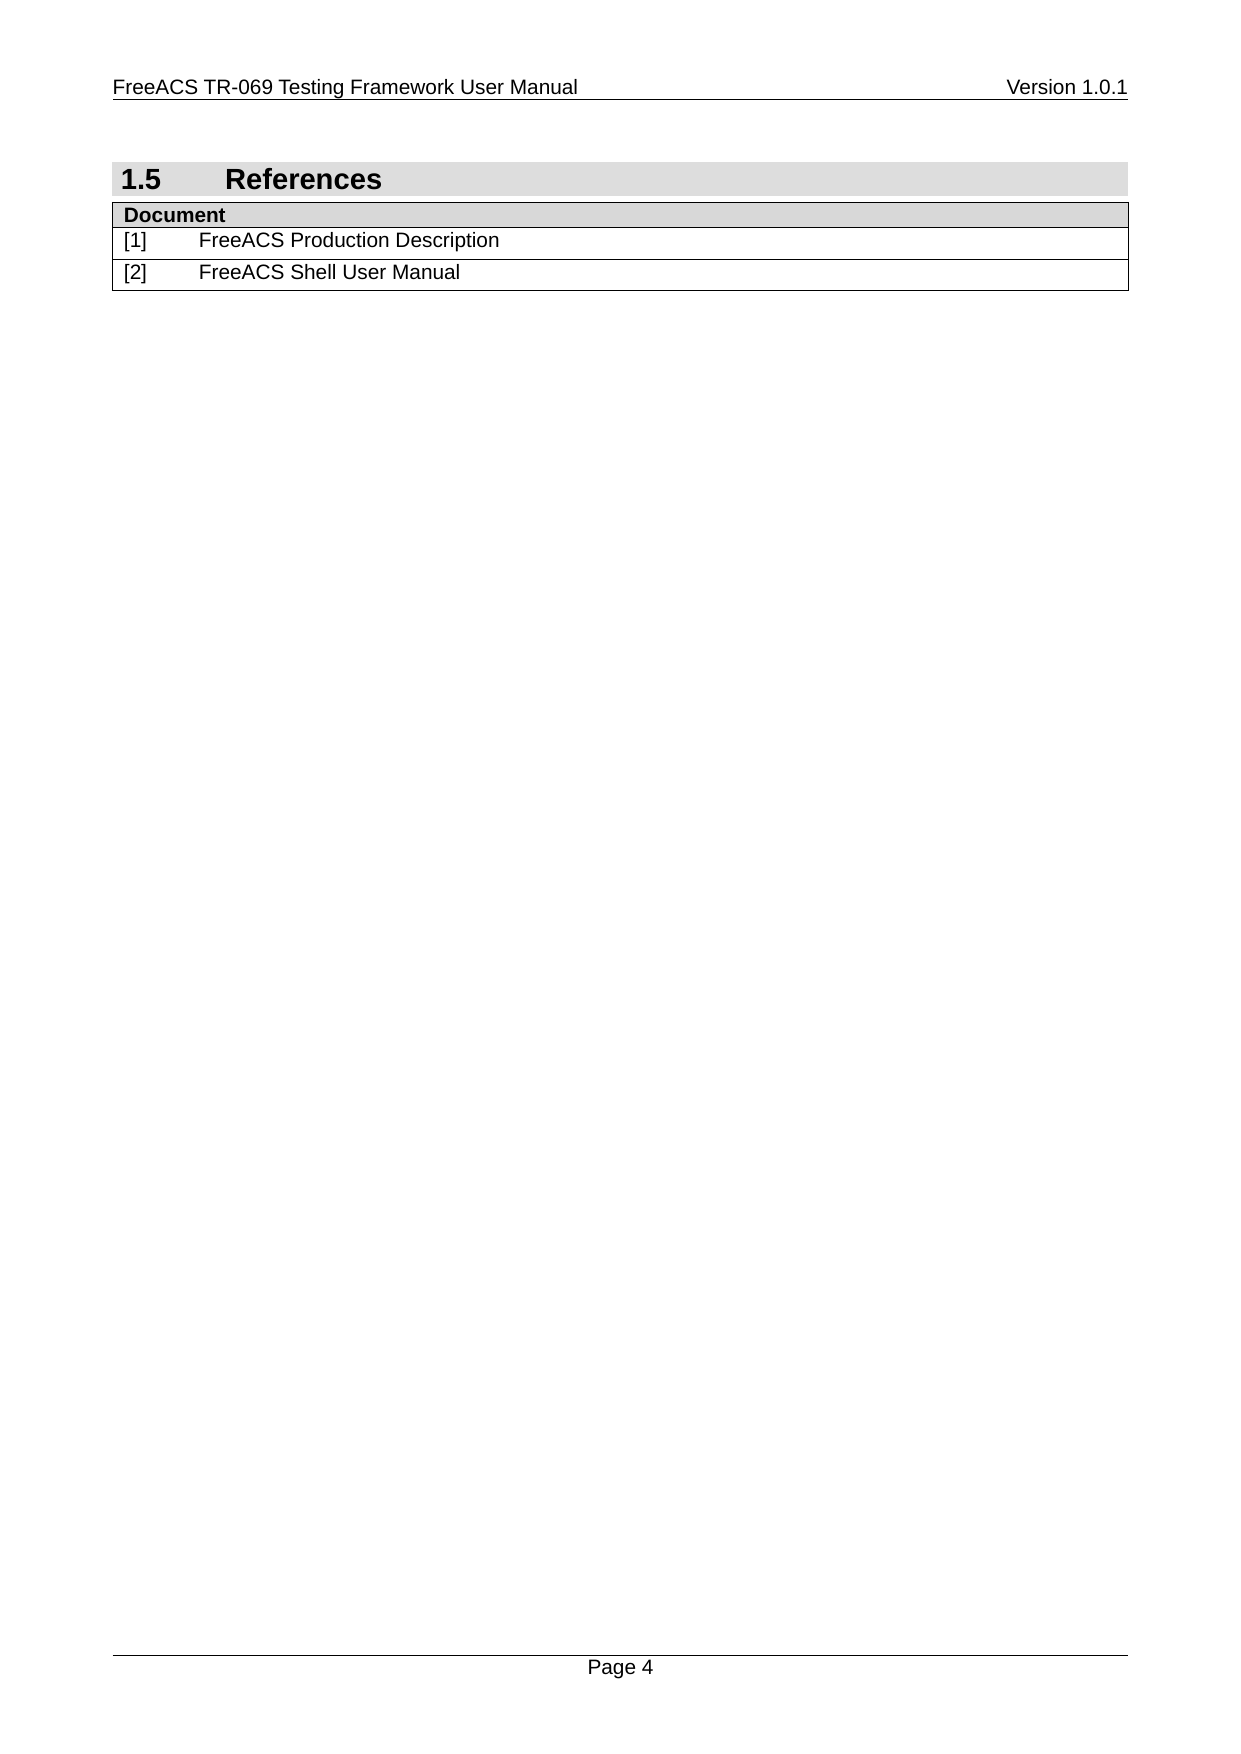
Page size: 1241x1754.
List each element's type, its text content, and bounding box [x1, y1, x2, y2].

subtitle References [112, 162, 1128, 196]
table_cell FreeACS Production Description [113, 228, 1128, 259]
table_cell FreeACS Shell User Manual [113, 260, 1128, 290]
table_header Document [113, 203, 1128, 227]
